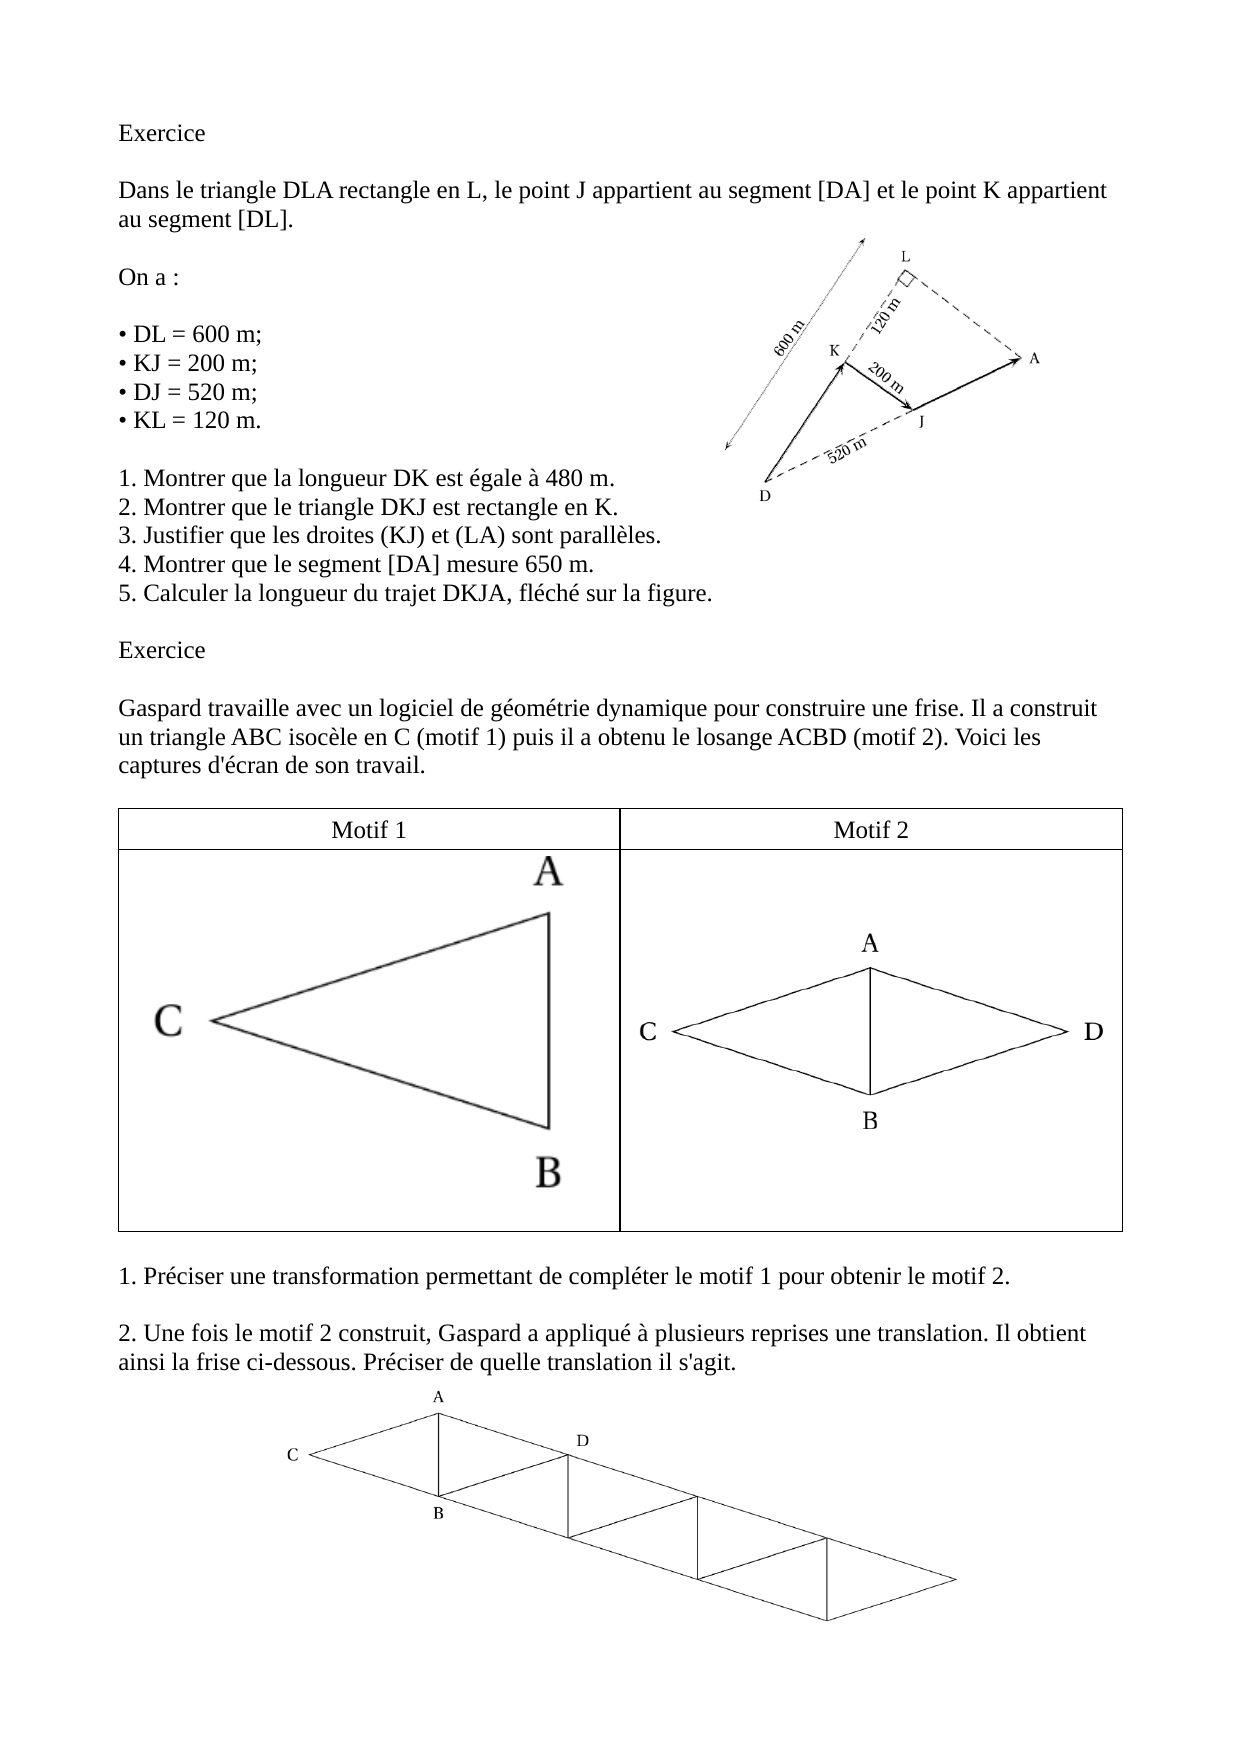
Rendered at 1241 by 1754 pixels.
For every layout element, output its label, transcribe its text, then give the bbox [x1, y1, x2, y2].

text Exercice [118, 118, 1122, 147]
picture [278, 1388, 960, 1624]
text 1. Montrer que la longueur DK est égale à 480 m. [118, 463, 701, 492]
picture [625, 932, 1117, 1129]
text [1056, 463, 1122, 492]
text • DL = 600 m; [118, 319, 701, 348]
text 5. Calculer la longueur du trajet DKJA, fléché sur la figure. [118, 578, 1122, 607]
text [1056, 319, 1122, 348]
picture [145, 856, 593, 1197]
text [1056, 262, 1122, 291]
picture [701, 232, 1056, 510]
text 4. Montrer que le segment [DA] mesure 650 m. [118, 549, 1122, 578]
text • DJ = 520 m; [118, 377, 701, 406]
text On a : [118, 262, 701, 291]
text [1056, 406, 1122, 434]
text [1056, 377, 1122, 406]
text • KJ = 200 m; [118, 348, 701, 377]
text Dans le triangle DLA rectangle en L, le point J appartient au segment [DA] et le point K appartient au segment [DL]. [118, 176, 1122, 233]
text 1. Préciser une transformation permettant de compléter le motif 1 pour obtenir le motif 2. [118, 1261, 1122, 1290]
text Exercice [118, 636, 1122, 664]
text • KL = 120 m. [118, 406, 701, 434]
text 2. Montrer que le triangle DKJ est rectangle en K. [118, 492, 1122, 521]
table_header Motif 1 [119, 809, 619, 849]
text [1056, 348, 1122, 377]
text 3. Justifier que les droites (KJ) et (LA) sont parallèles. [118, 521, 1122, 549]
table_cell [119, 850, 619, 1231]
text Gaspard travaille avec un logiciel de géométrie dynamique pour construire une frise. Il a construit un triangle ABC isocèle en C (motif 1) puis il a obtenu le losange ACBD (motif 2). Voici les captures d'écran de son travail. [118, 693, 1122, 779]
table_cell [621, 850, 1122, 1231]
table_header Motif 2 [621, 809, 1122, 849]
text 2. Une fois le motif 2 construit, Gaspard a appliqué à plusieurs reprises une translation. Il obtient ainsi la frise ci-dessous. Préciser de quelle translation il s'agit. [118, 1318, 1122, 1376]
